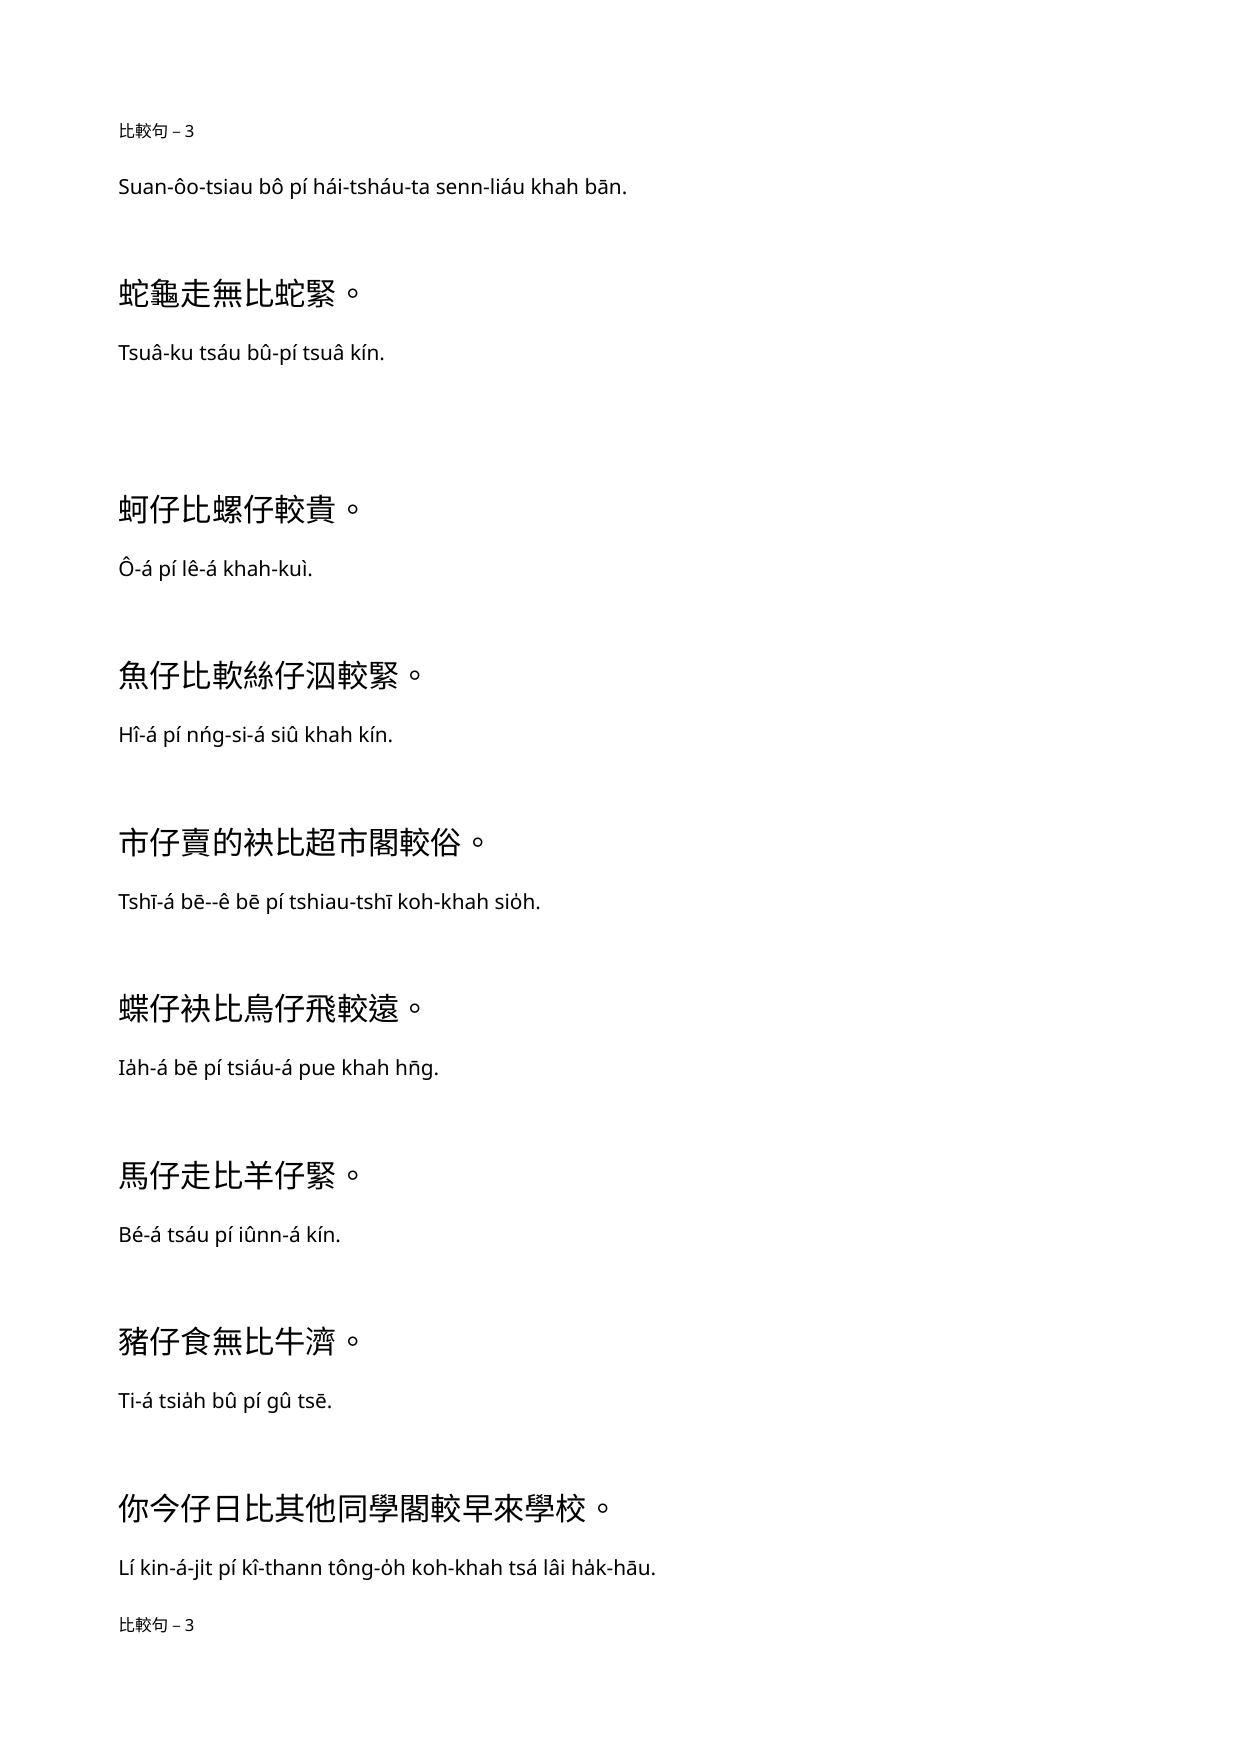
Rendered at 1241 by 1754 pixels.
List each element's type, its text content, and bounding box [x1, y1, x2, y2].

text Bé-á tsáu pí iûnn-á kín. [118, 1220, 1122, 1248]
text Ia̍h-á bē pí tsiáu-á pue khah hn̄g. [118, 1053, 1122, 1082]
text Tshī-á bē--ê bē pí tshiau-tshī koh-khah sio̍h. [118, 887, 1122, 915]
text 馬仔走比羊仔緊。 [118, 1151, 1122, 1196]
text 蝶仔袂比鳥仔飛較遠。 [118, 984, 1122, 1030]
text 豬仔食無比牛濟。 [118, 1317, 1122, 1363]
text Ti-á tsia̍h bû pí gû tsē. [118, 1386, 1122, 1414]
text 蛇龜走無比蛇緊。 [118, 269, 1122, 315]
text Ô-á pí lê-á khah-kuì. [118, 554, 1122, 582]
text 你今仔日比其他同學閣較早來學校。 [118, 1484, 1122, 1529]
text 市仔賣的袂比超市閣較俗。 [118, 818, 1122, 863]
text Tsuâ-ku tsáu bû-pí tsuâ kín. [118, 338, 1122, 367]
text 蚵仔比螺仔較貴。 [118, 485, 1122, 530]
text Suan-ôo-tsiau bô pí hái-tsháu-ta senn-liáu khah bān. [118, 172, 1122, 200]
text Lí kin-á-ji̍t pí kî-thann tông-o̍h koh-khah tsá lâi ha̍k-hāu. [118, 1553, 1122, 1581]
text Hî-á pí nńg-si-á siû khah kín. [118, 720, 1122, 749]
text 魚仔比軟絲仔泅較緊。 [118, 652, 1122, 697]
